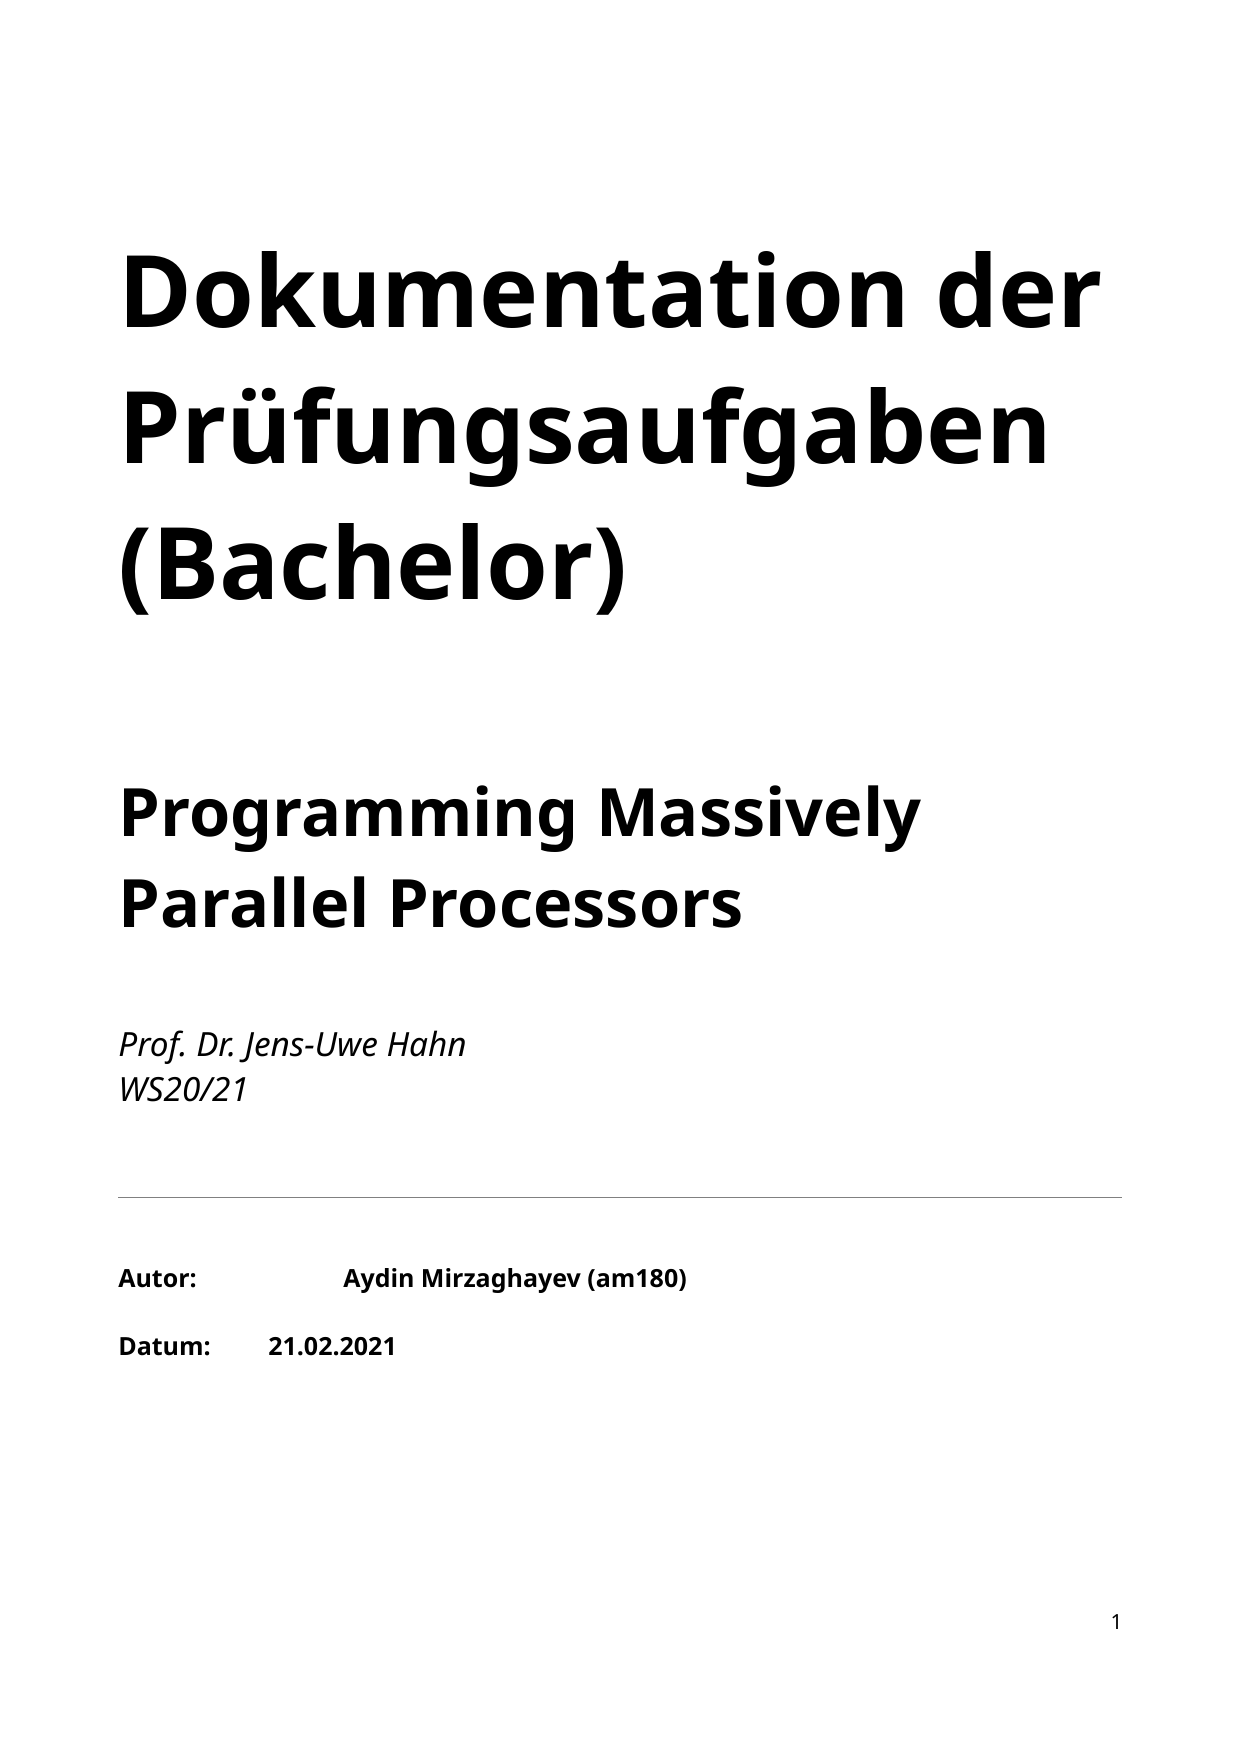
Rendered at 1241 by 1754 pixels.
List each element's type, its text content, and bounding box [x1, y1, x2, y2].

text Autor: Aydin Mirzaghayev (am180) [118, 1261, 1122, 1295]
text WS20/21 [118, 1066, 1122, 1112]
text Dokumentation der [118, 220, 1122, 357]
text (Bachelor) [118, 493, 1122, 629]
text Programming Massively Parallel Processors [118, 765, 1122, 947]
text Prof. Dr. Jens-Uwe Hahn [118, 1021, 1122, 1066]
text Prüfungsaufgaben [118, 357, 1122, 493]
text Datum: 21.02.2021 [118, 1329, 1122, 1363]
